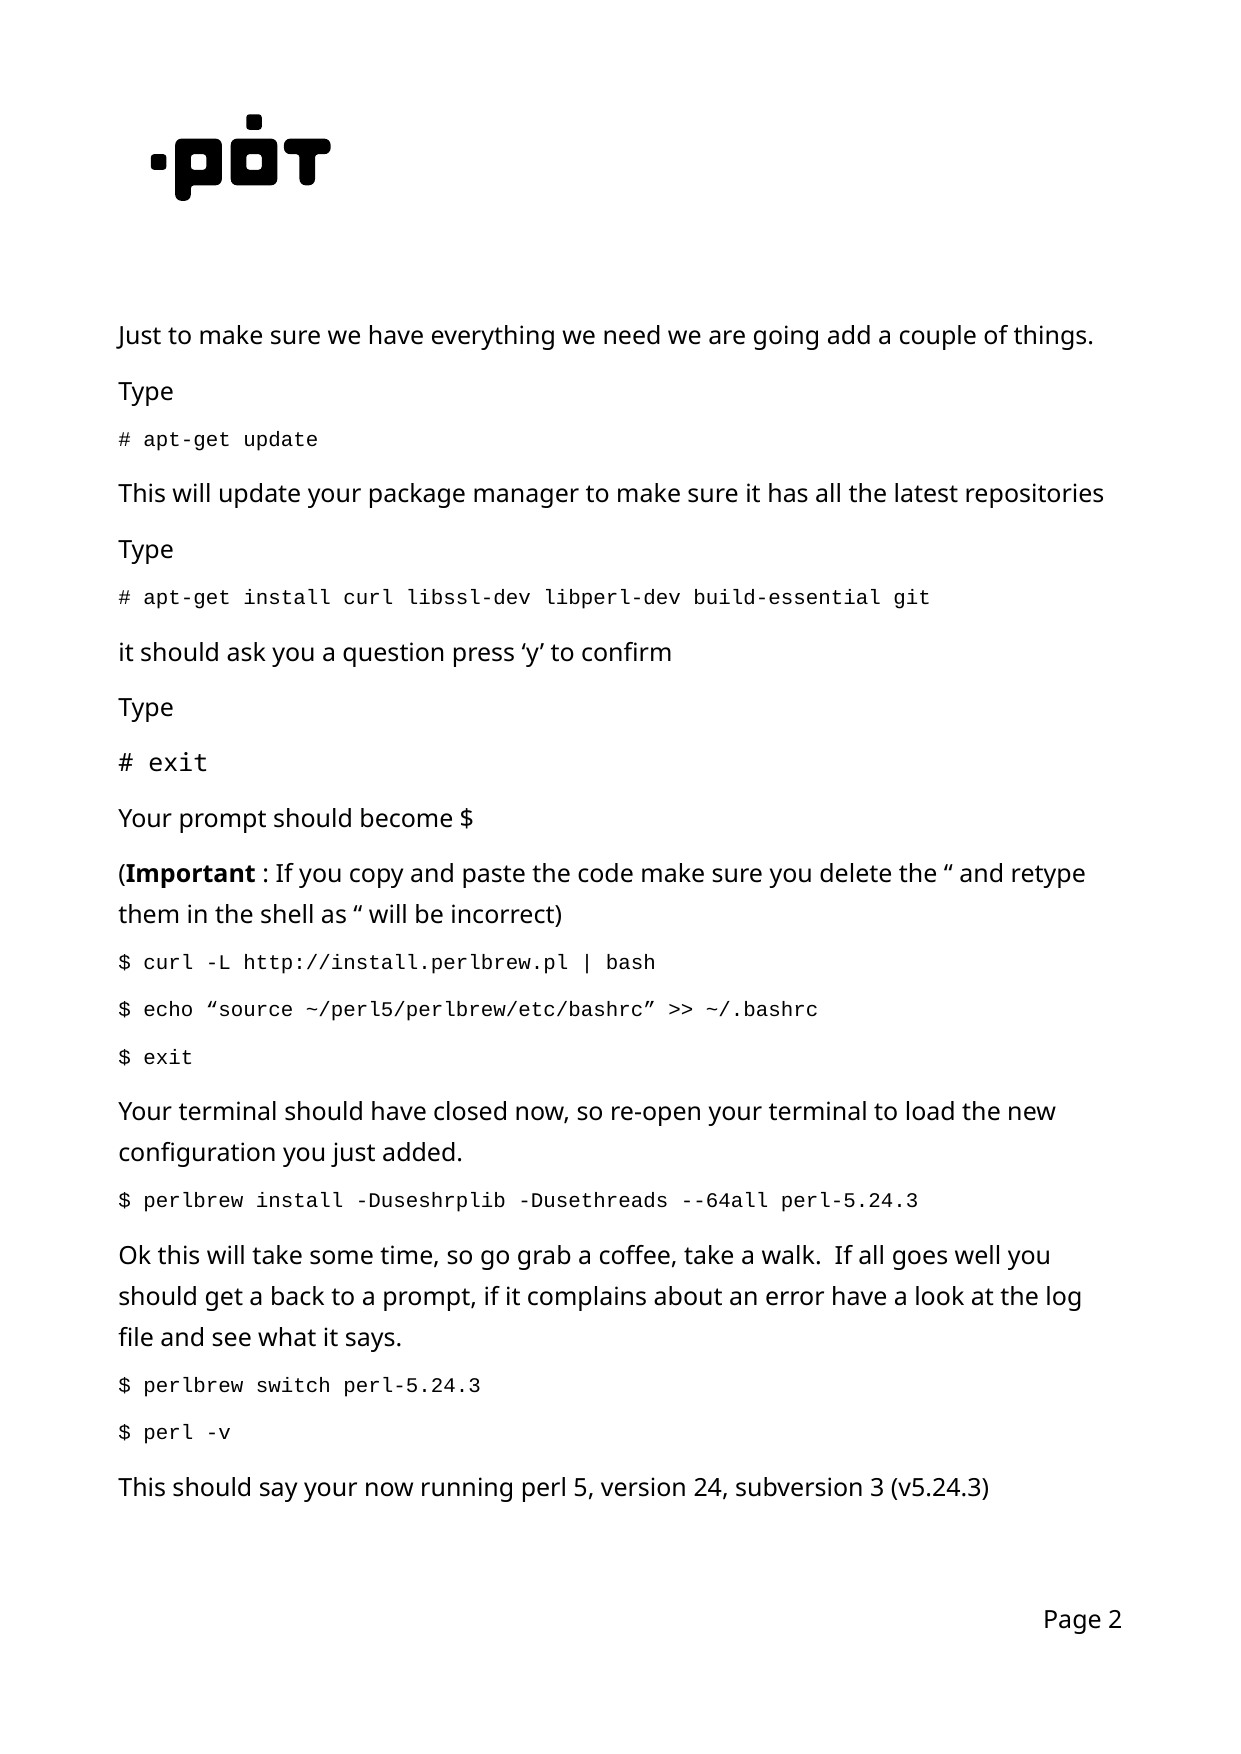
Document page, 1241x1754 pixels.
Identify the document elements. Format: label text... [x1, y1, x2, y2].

text This will update your package manager to make sure it has all the latest repositories [118, 476, 1122, 510]
text Ok this will take some time, so go grab a coffee, take a walk. If all goes well you should get a back to a prompt, if it complains about an error have a look at the log file and see what it says. [118, 1237, 1122, 1353]
text Type [118, 531, 1122, 566]
text (Important : If you copy and paste the code make sure you delete the “ and retype them in the shell as “ will be incorrect) [118, 856, 1122, 931]
text # apt-get update [118, 429, 1122, 452]
text Just to make sure we have everything we need we are going add a couple of things. [118, 318, 1122, 352]
text $ echo “source ~/perl5/perlbrew/etc/bashrc” >> ~/.bashrc [118, 999, 1122, 1023]
text it should ask you a question press ‘y’ to confirm [118, 634, 1122, 668]
text This should say your now running perl 5, version 24, subversion 3 (v5.24.3) [118, 1469, 1122, 1503]
text # exit [118, 745, 1122, 779]
text $ curl -L http://install.perlbrew.pl | bash [118, 952, 1122, 976]
text Your terminal should have closed now, so re-open your terminal to load the new configuration you just added. [118, 1094, 1122, 1169]
text Type [118, 689, 1122, 724]
text $ perlbrew switch perl-5.24.3 [118, 1374, 1122, 1398]
text # apt-get install curl libssl-dev libperl-dev build-essential git [118, 587, 1122, 611]
text $ perlbrew install -Duseshrplib -Dusethreads --64all perl-5.24.3 [118, 1190, 1122, 1214]
text $ perl -v [118, 1422, 1122, 1446]
text Your prompt should become $ [118, 800, 1122, 834]
text $ exit [118, 1047, 1122, 1070]
text Type [118, 373, 1122, 407]
